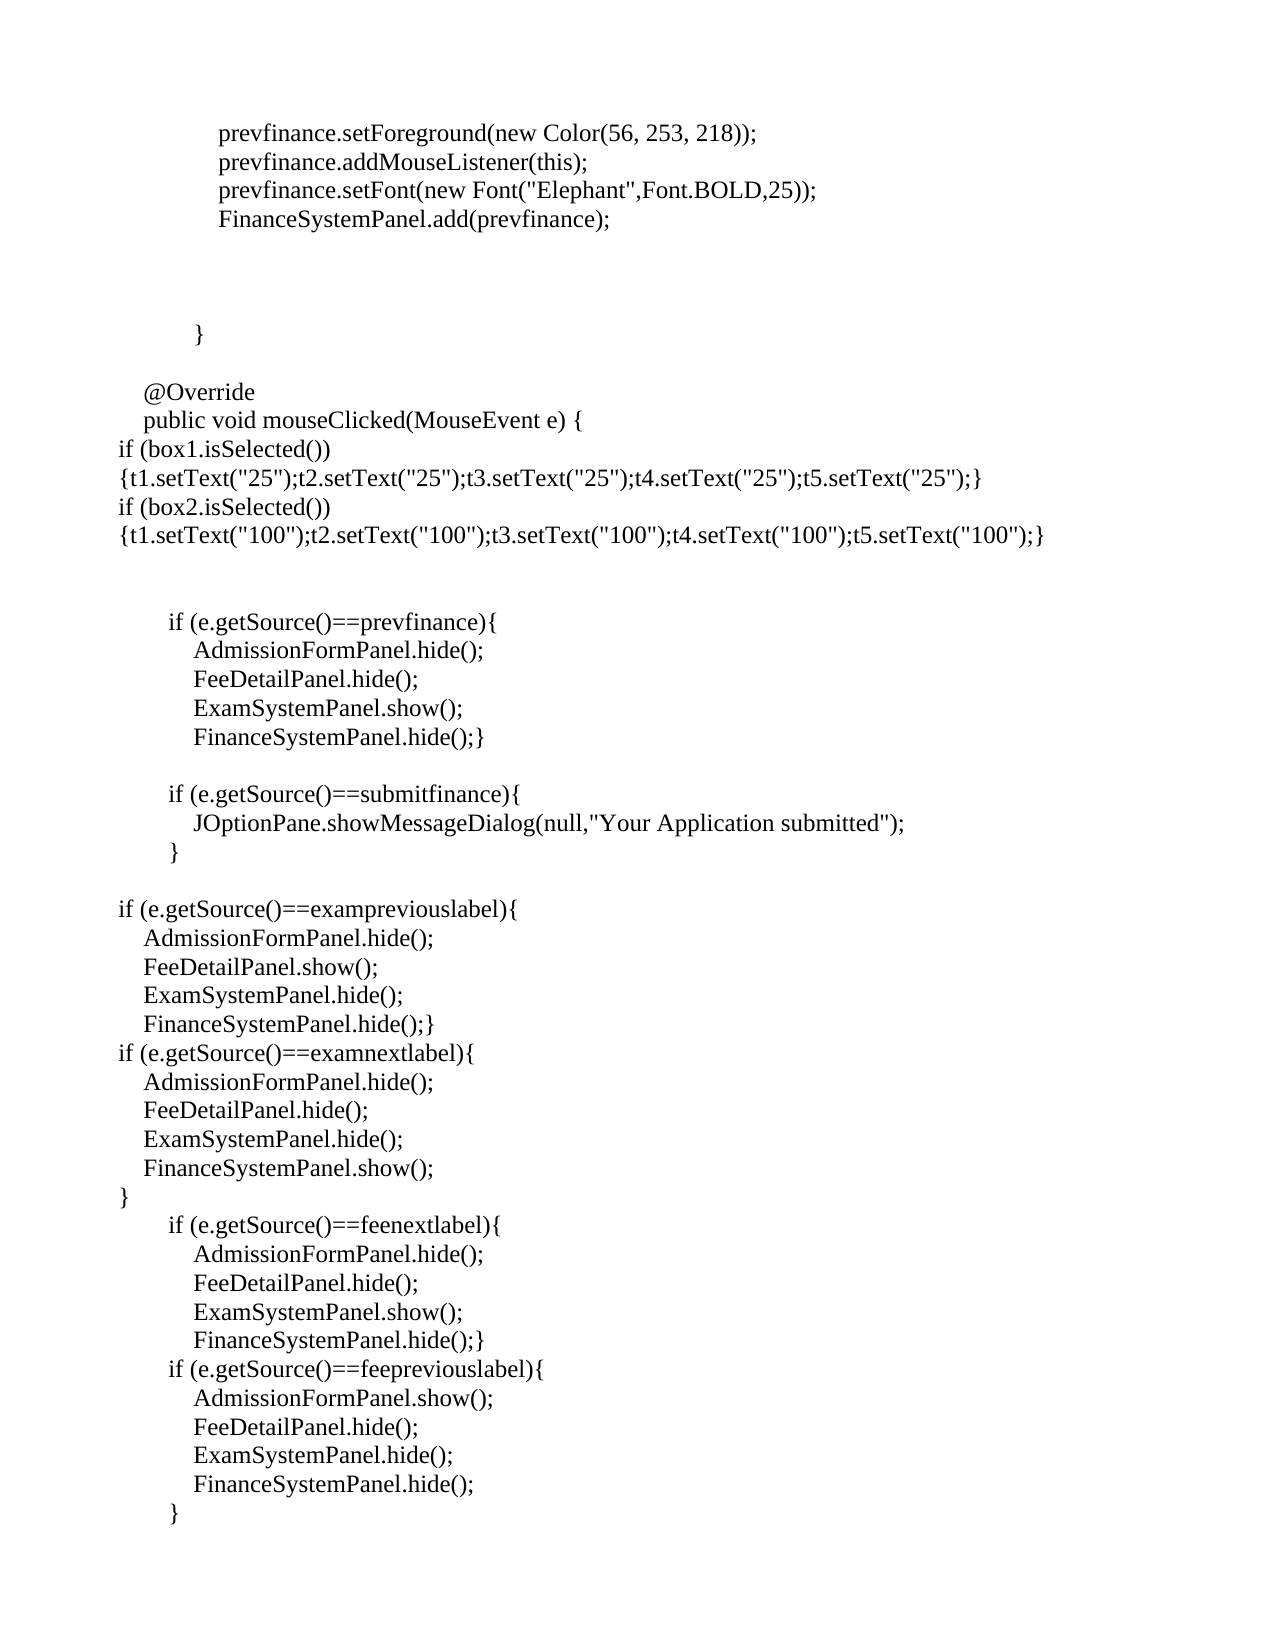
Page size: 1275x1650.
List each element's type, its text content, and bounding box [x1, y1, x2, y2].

text AdmissionFormPanel.hide(); [118, 636, 1157, 664]
text FinanceSystemPanel.add(prevfinance); [118, 204, 1157, 233]
text prevfinance.setForeground(new Color(56, 253, 218)); [118, 118, 1157, 147]
text if (e.getSource()==feenextlabel){ [118, 1211, 1157, 1239]
text ExamSystemPanel.hide(); [118, 1441, 1157, 1469]
text FeeDetailPanel.hide(); [118, 1268, 1157, 1297]
text FinanceSystemPanel.hide();} [118, 1009, 1157, 1038]
text JOptionPane.showMessageDialog(null,"Your Application submitted"); [118, 808, 1157, 837]
text if (box1.isSelected()){t1.setText("25");t2.setText("25");t3.setText("25");t4.setText("25");t5.setText("25");} [118, 434, 1157, 492]
text ExamSystemPanel.hide(); [118, 1124, 1157, 1153]
text public void mouseClicked(MouseEvent e) { [118, 406, 1157, 434]
text prevfinance.addMouseListener(this); [118, 147, 1157, 176]
text } [118, 837, 1157, 866]
text FeeDetailPanel.hide(); [118, 1412, 1157, 1441]
text FinanceSystemPanel.show(); [118, 1153, 1157, 1182]
text if (e.getSource()==feepreviouslabel){ [118, 1354, 1157, 1383]
text ExamSystemPanel.show(); [118, 693, 1157, 722]
text AdmissionFormPanel.hide(); [118, 1067, 1157, 1096]
text FeeDetailPanel.hide(); [118, 664, 1157, 693]
text ExamSystemPanel.show(); [118, 1297, 1157, 1326]
text FinanceSystemPanel.hide();} [118, 722, 1157, 751]
text FeeDetailPanel.show(); [118, 952, 1157, 981]
text if (e.getSource()==submitfinance){ [118, 779, 1157, 808]
text AdmissionFormPanel.show(); [118, 1383, 1157, 1412]
text FeeDetailPanel.hide(); [118, 1096, 1157, 1124]
text } [118, 1182, 1157, 1211]
text FinanceSystemPanel.hide();} [118, 1326, 1157, 1354]
text ExamSystemPanel.hide(); [118, 981, 1157, 1009]
text AdmissionFormPanel.hide(); [118, 923, 1157, 952]
text @Override [118, 377, 1157, 406]
text AdmissionFormPanel.hide(); [118, 1239, 1157, 1268]
text } [118, 319, 1157, 348]
text if (e.getSource()==exampreviouslabel){ [118, 894, 1157, 923]
text } [118, 1498, 1157, 1527]
text if (e.getSource()==prevfinance){ [118, 607, 1157, 636]
text if (e.getSource()==examnextlabel){ [118, 1038, 1157, 1067]
text prevfinance.setFont(new Font("Elephant",Font.BOLD,25)); [118, 176, 1157, 204]
text FinanceSystemPanel.hide(); [118, 1469, 1157, 1498]
text if (box2.isSelected()){t1.setText("100");t2.setText("100");t3.setText("100");t4.setText("100");t5.setText("100");} [118, 492, 1157, 549]
